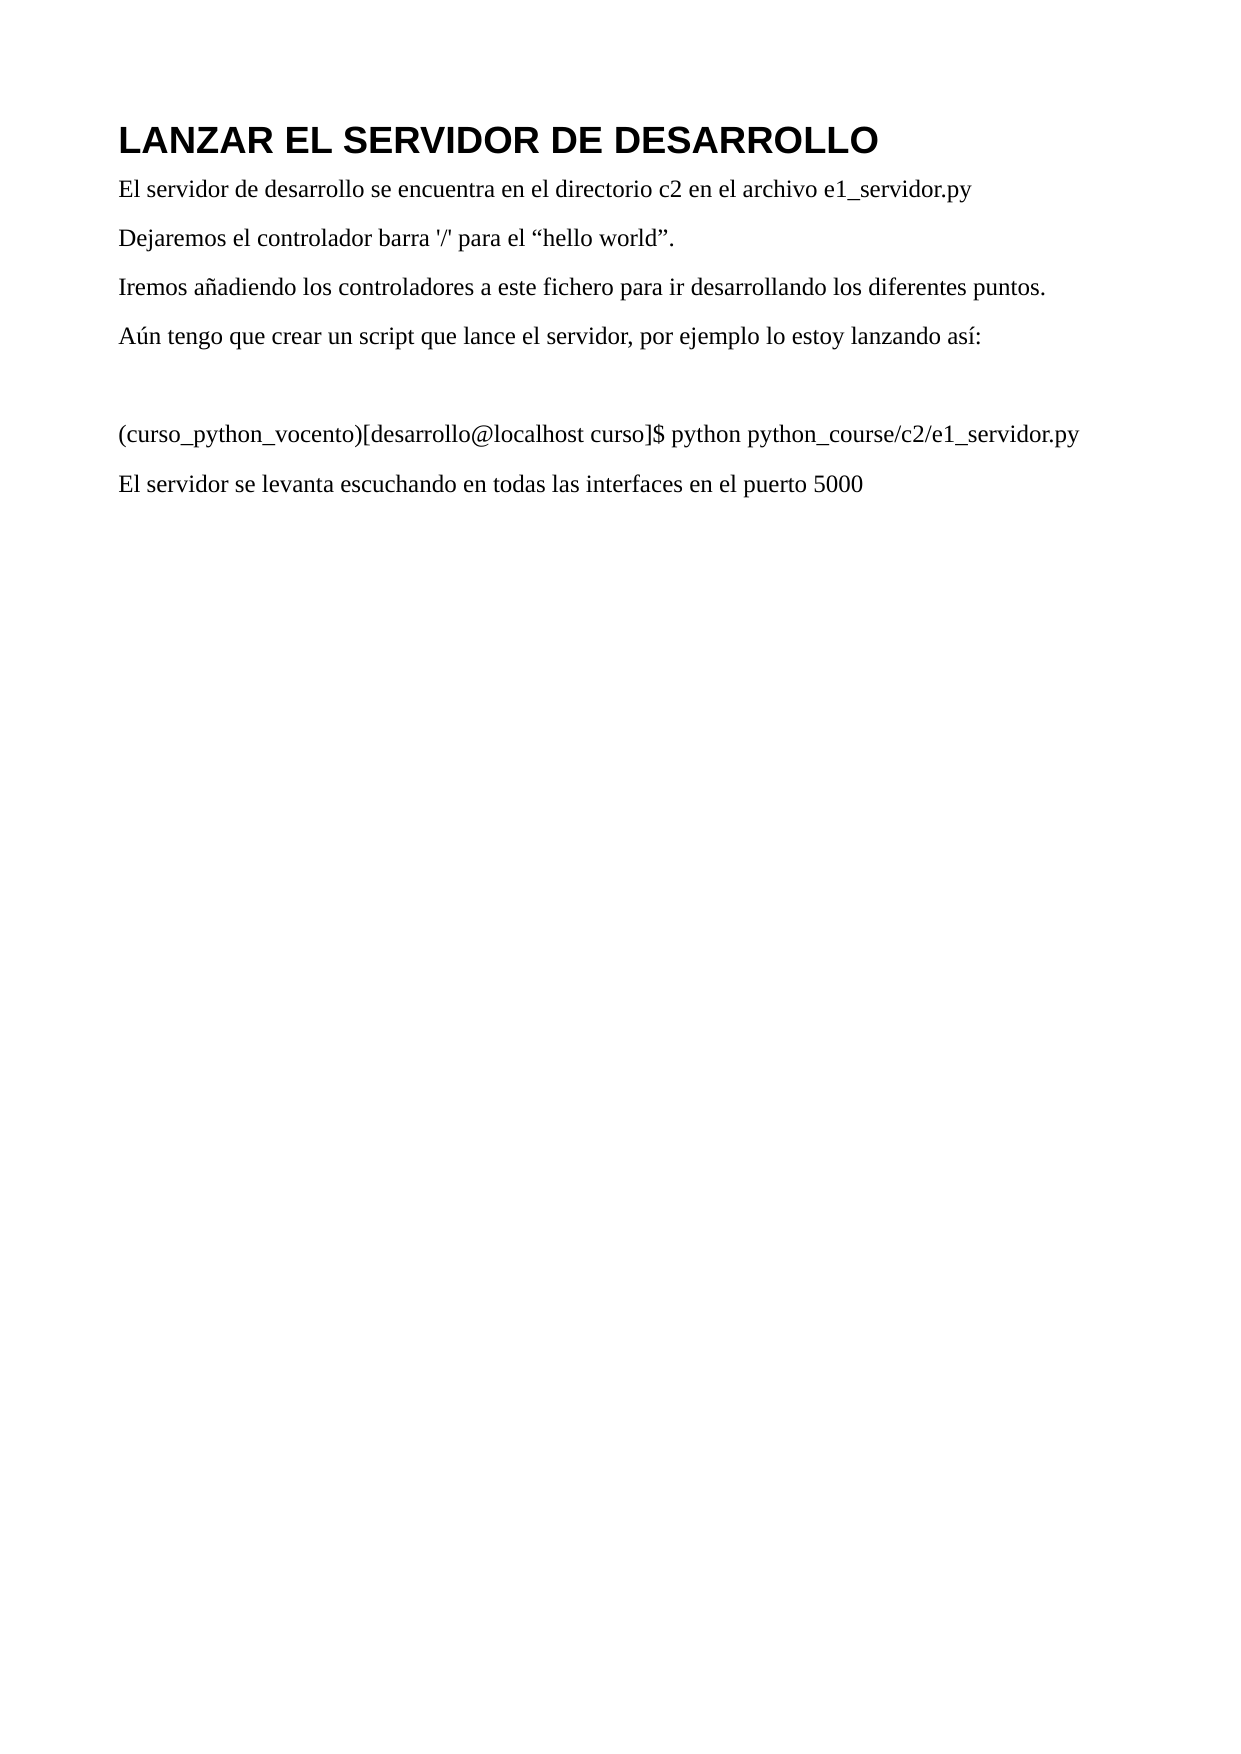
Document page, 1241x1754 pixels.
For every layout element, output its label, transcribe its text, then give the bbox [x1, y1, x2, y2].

text El servidor de desarrollo se encuentra en el directorio c2 en el archivo e1_servidor.py [118, 174, 1122, 203]
subtitle LANZAR EL SERVIDOR DE DESARROLLO [118, 118, 1122, 162]
text Iremos añadiendo los controladores a este fichero para ir desarrollando los diferentes puntos. [118, 272, 1122, 301]
text El servidor se levanta escuchando en todas las interfaces en el puerto 5000 [118, 469, 1122, 497]
text (curso_python_vocento)[desarrollo@localhost curso]$ python python_course/c2/e1_servidor.py [118, 419, 1122, 448]
text Aún tengo que crear un script que lance el servidor, por ejemplo lo estoy lanzando así: [118, 321, 1122, 350]
text Dejaremos el controlador barra '/' para el “hello world”. [118, 223, 1122, 252]
